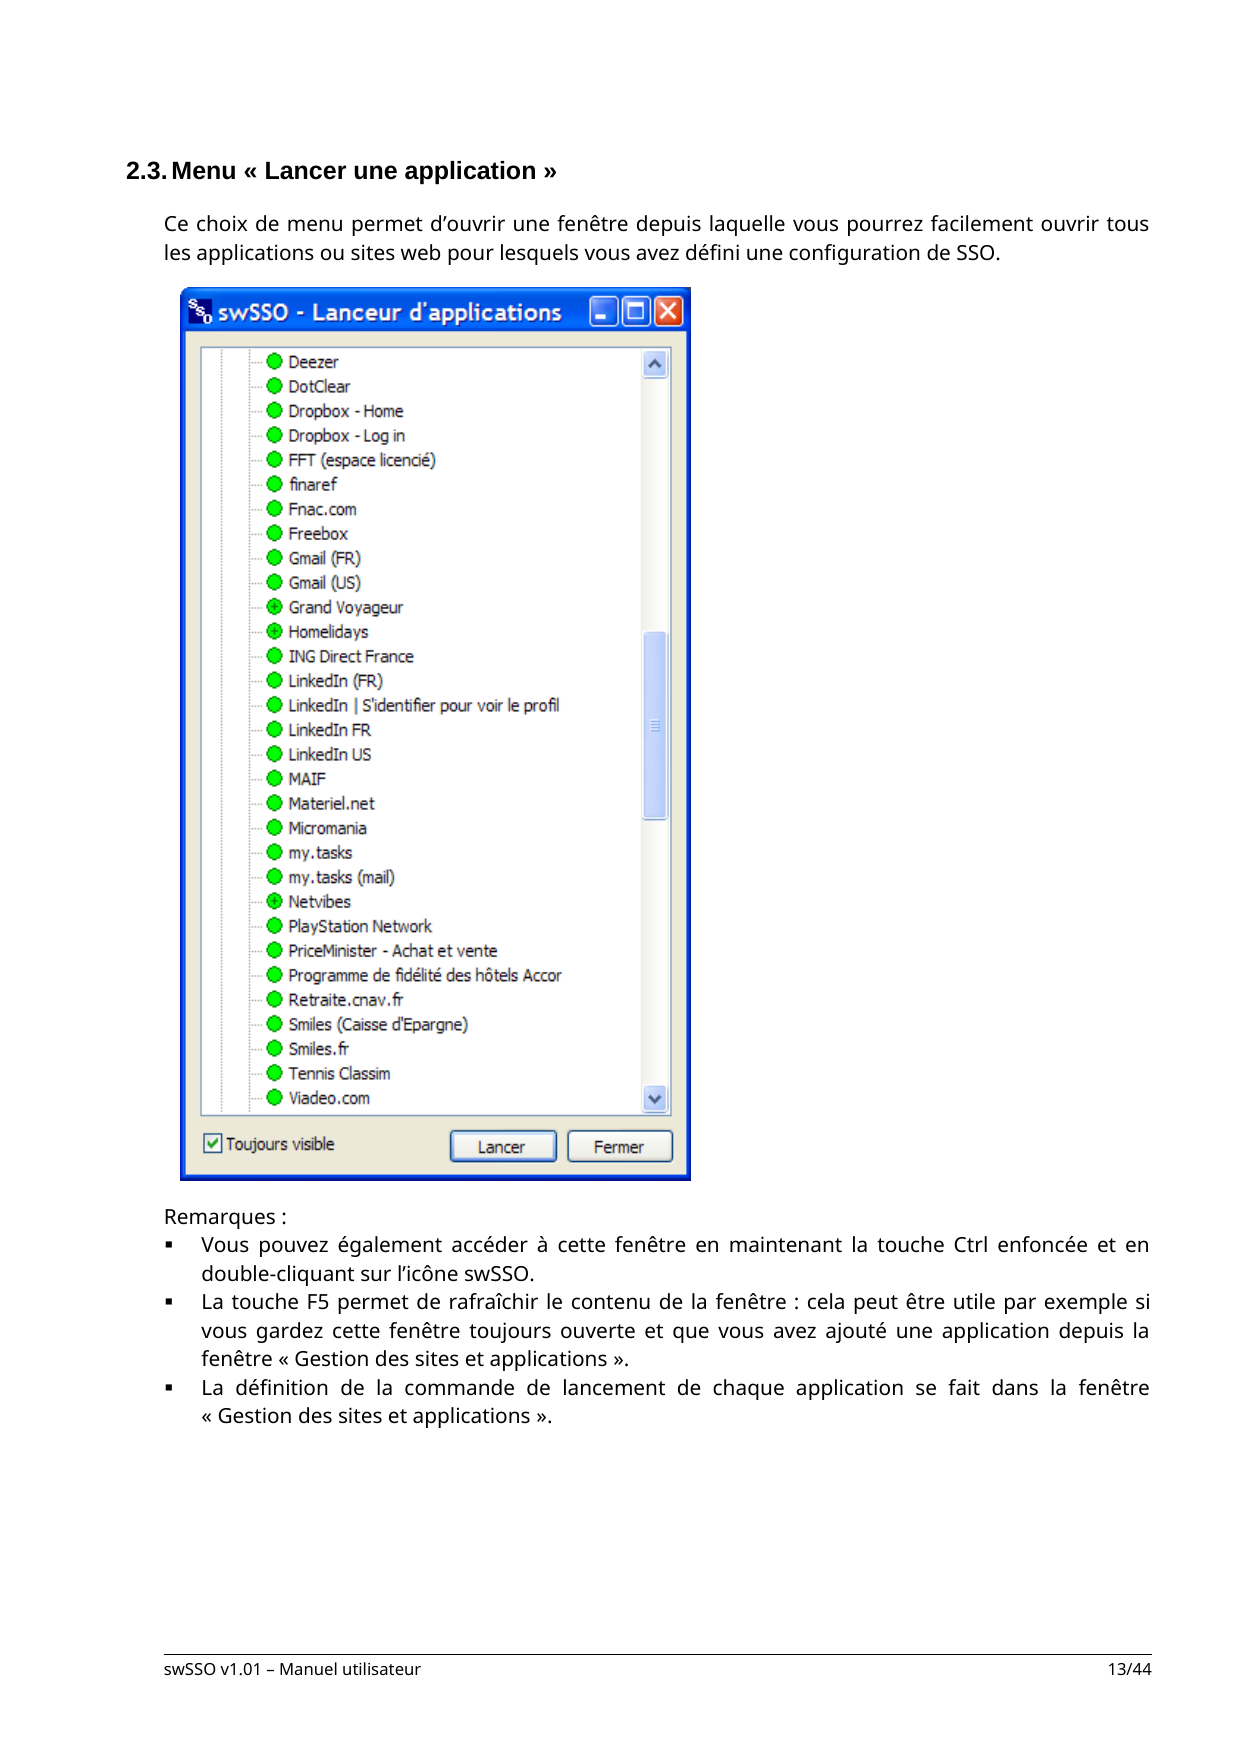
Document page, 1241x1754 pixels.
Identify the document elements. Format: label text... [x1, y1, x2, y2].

list La touche F5 permet de rafraîchir le contenu de la fenêtre : cela peut être utile par exemple si vous gardez cette fenêtre toujours ouverte et que vous avez ajouté une application depuis la fenêtre « Gestion des sites et applications ». [164, 1287, 1152, 1373]
text Ce choix de menu permet d’ouvrir une fenêtre depuis laquelle vous pourrez facilement ouvrir tous les applications ou sites web pour lesquels vous avez défini une configuration de SSO. [164, 209, 1152, 266]
list Vous pouvez également accéder à cette fenêtre en maintenant la touche Ctrl enfoncée et en double-cliquant sur l’icône swSSO. [164, 1231, 1152, 1287]
list La définition de la commande de lancement de chaque application se fait dans la fenêtre « Gestion des sites et applications ». [164, 1373, 1152, 1430]
subtitle Menu « Lancer une application » [126, 156, 1152, 184]
text Remarques : [164, 1202, 1152, 1231]
picture [180, 287, 691, 1181]
